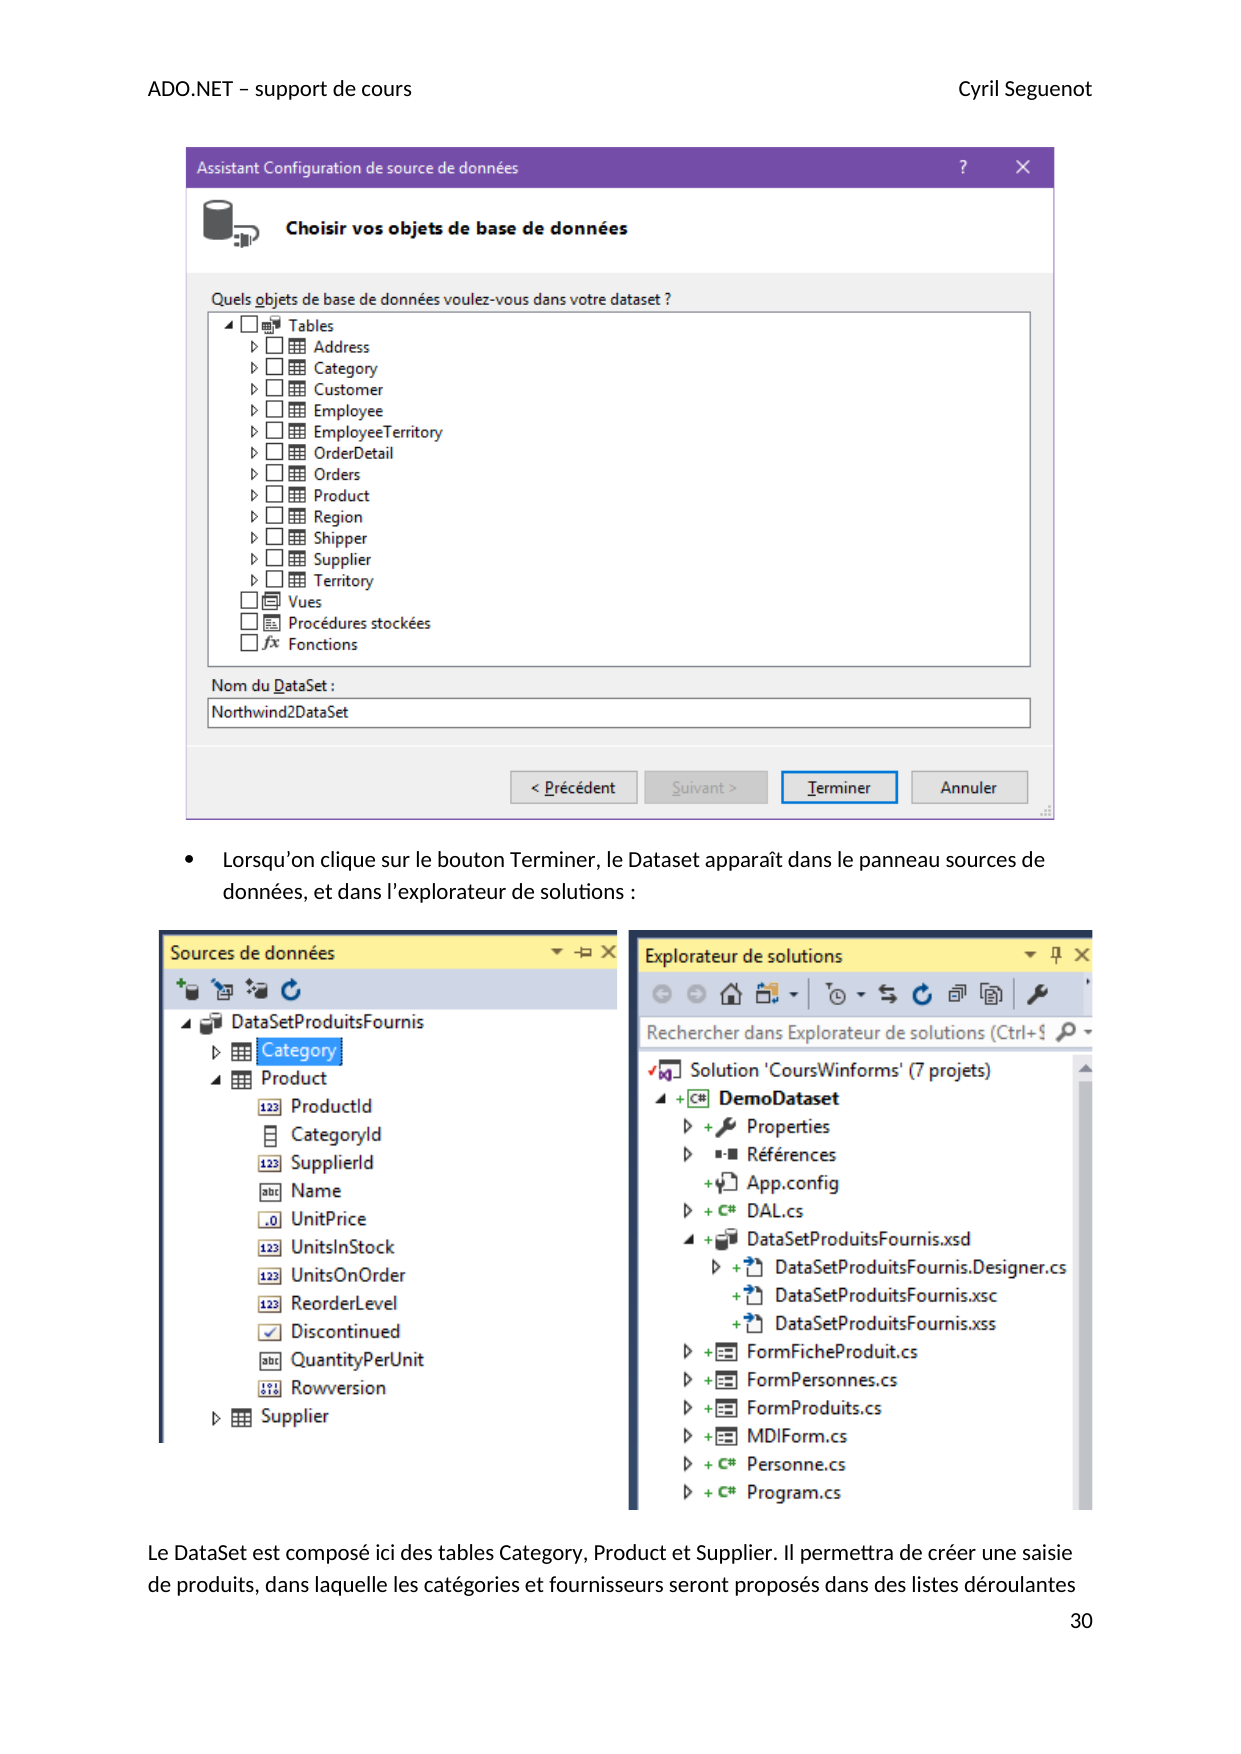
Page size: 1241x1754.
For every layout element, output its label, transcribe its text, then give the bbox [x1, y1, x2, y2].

text Le DataSet est composé ici des tables Category, Product et Supplier. Il permettra de créer une saisie de produits, dans laquelle les catégories et fournisseurs seront proposés dans des listes déroulantes [148, 1538, 1093, 1598]
table_header [148, 930, 617, 1538]
table_header [617, 930, 1093, 1538]
list Lorsqu’on clique sur le bouton Terminer, le Dataset apparaît dans le panneau sources de données, et dans l’explorateur de solutions : [185, 845, 1093, 905]
